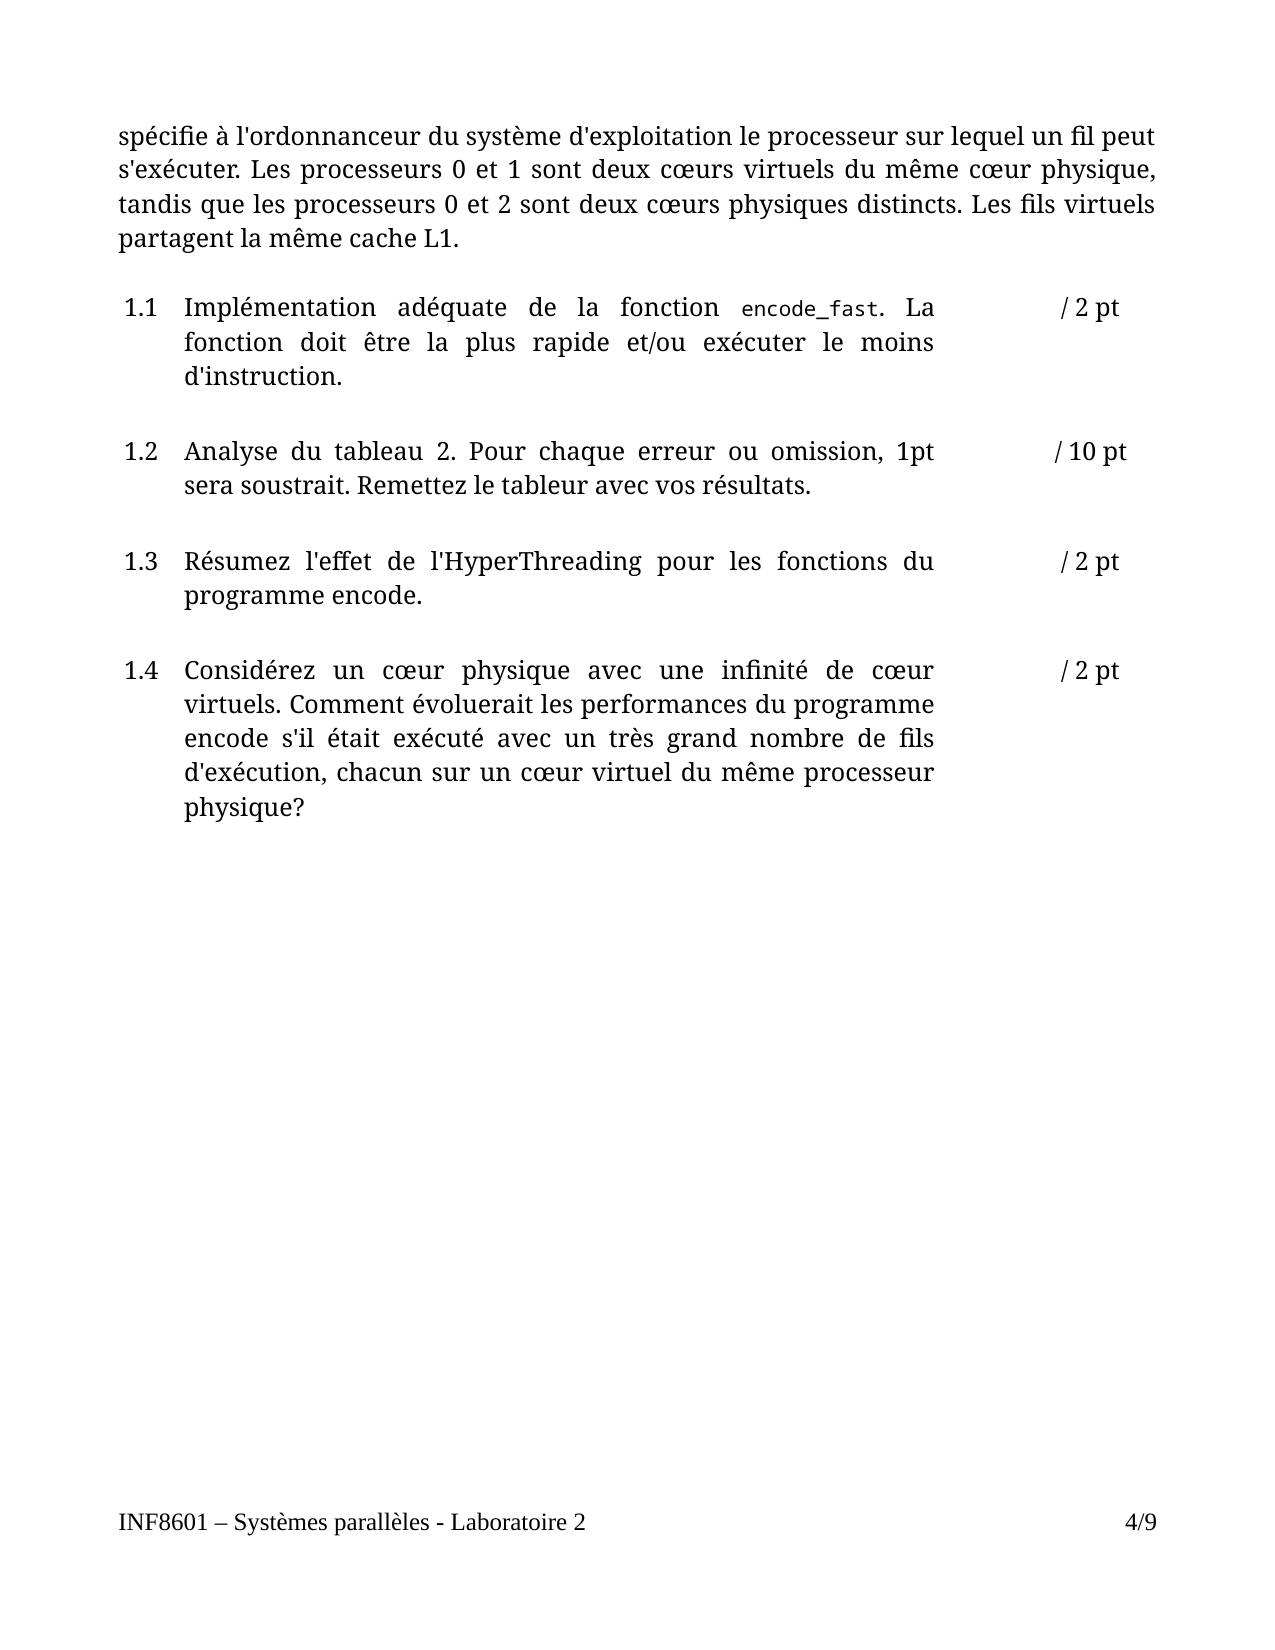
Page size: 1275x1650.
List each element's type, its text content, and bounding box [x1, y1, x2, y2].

table_header Implémentation adéquate de la fonction encode_fast. La fonction doit être la plus rapide et/ou exécuter le moins d'instruction. [118, 269, 941, 413]
table_cell / 10 pt [1049, 413, 1157, 523]
table_header / 2 pt [1049, 269, 1157, 413]
table_cell / 2 pt [1049, 632, 1157, 844]
table_cell Analyse du tableau 2. Pour chaque erreur ou omission, 1pt sera soustrait. Remettez le tableur avec vos résultats. [118, 413, 941, 523]
table_cell [941, 413, 1049, 523]
table_cell Résumez l'effet de l'HyperThreading pour les fonctions du programme encode. [118, 523, 941, 632]
table_cell Considérez un cœur physique avec une infinité de cœur virtuels. Comment évoluerait les performances du programme encode s'il était exécuté avec un très grand nombre de fils d'exécution, chacun sur un cœur virtuel du même processeur physique? [118, 632, 941, 844]
text spécifie à l'ordonnanceur du système d'exploitation le processeur sur lequel un fil peut s'exécuter. Les processeurs 0 et 1 sont deux cœurs virtuels du même cœur physique, tandis que les processeurs 0 et 2 sont deux cœurs physiques distincts. Les fils virtuels partagent la même cache L1. [118, 118, 1157, 254]
table_cell [941, 523, 1049, 632]
table_cell / 2 pt [1049, 523, 1157, 632]
table_header [941, 269, 1049, 413]
table_cell [941, 632, 1049, 844]
